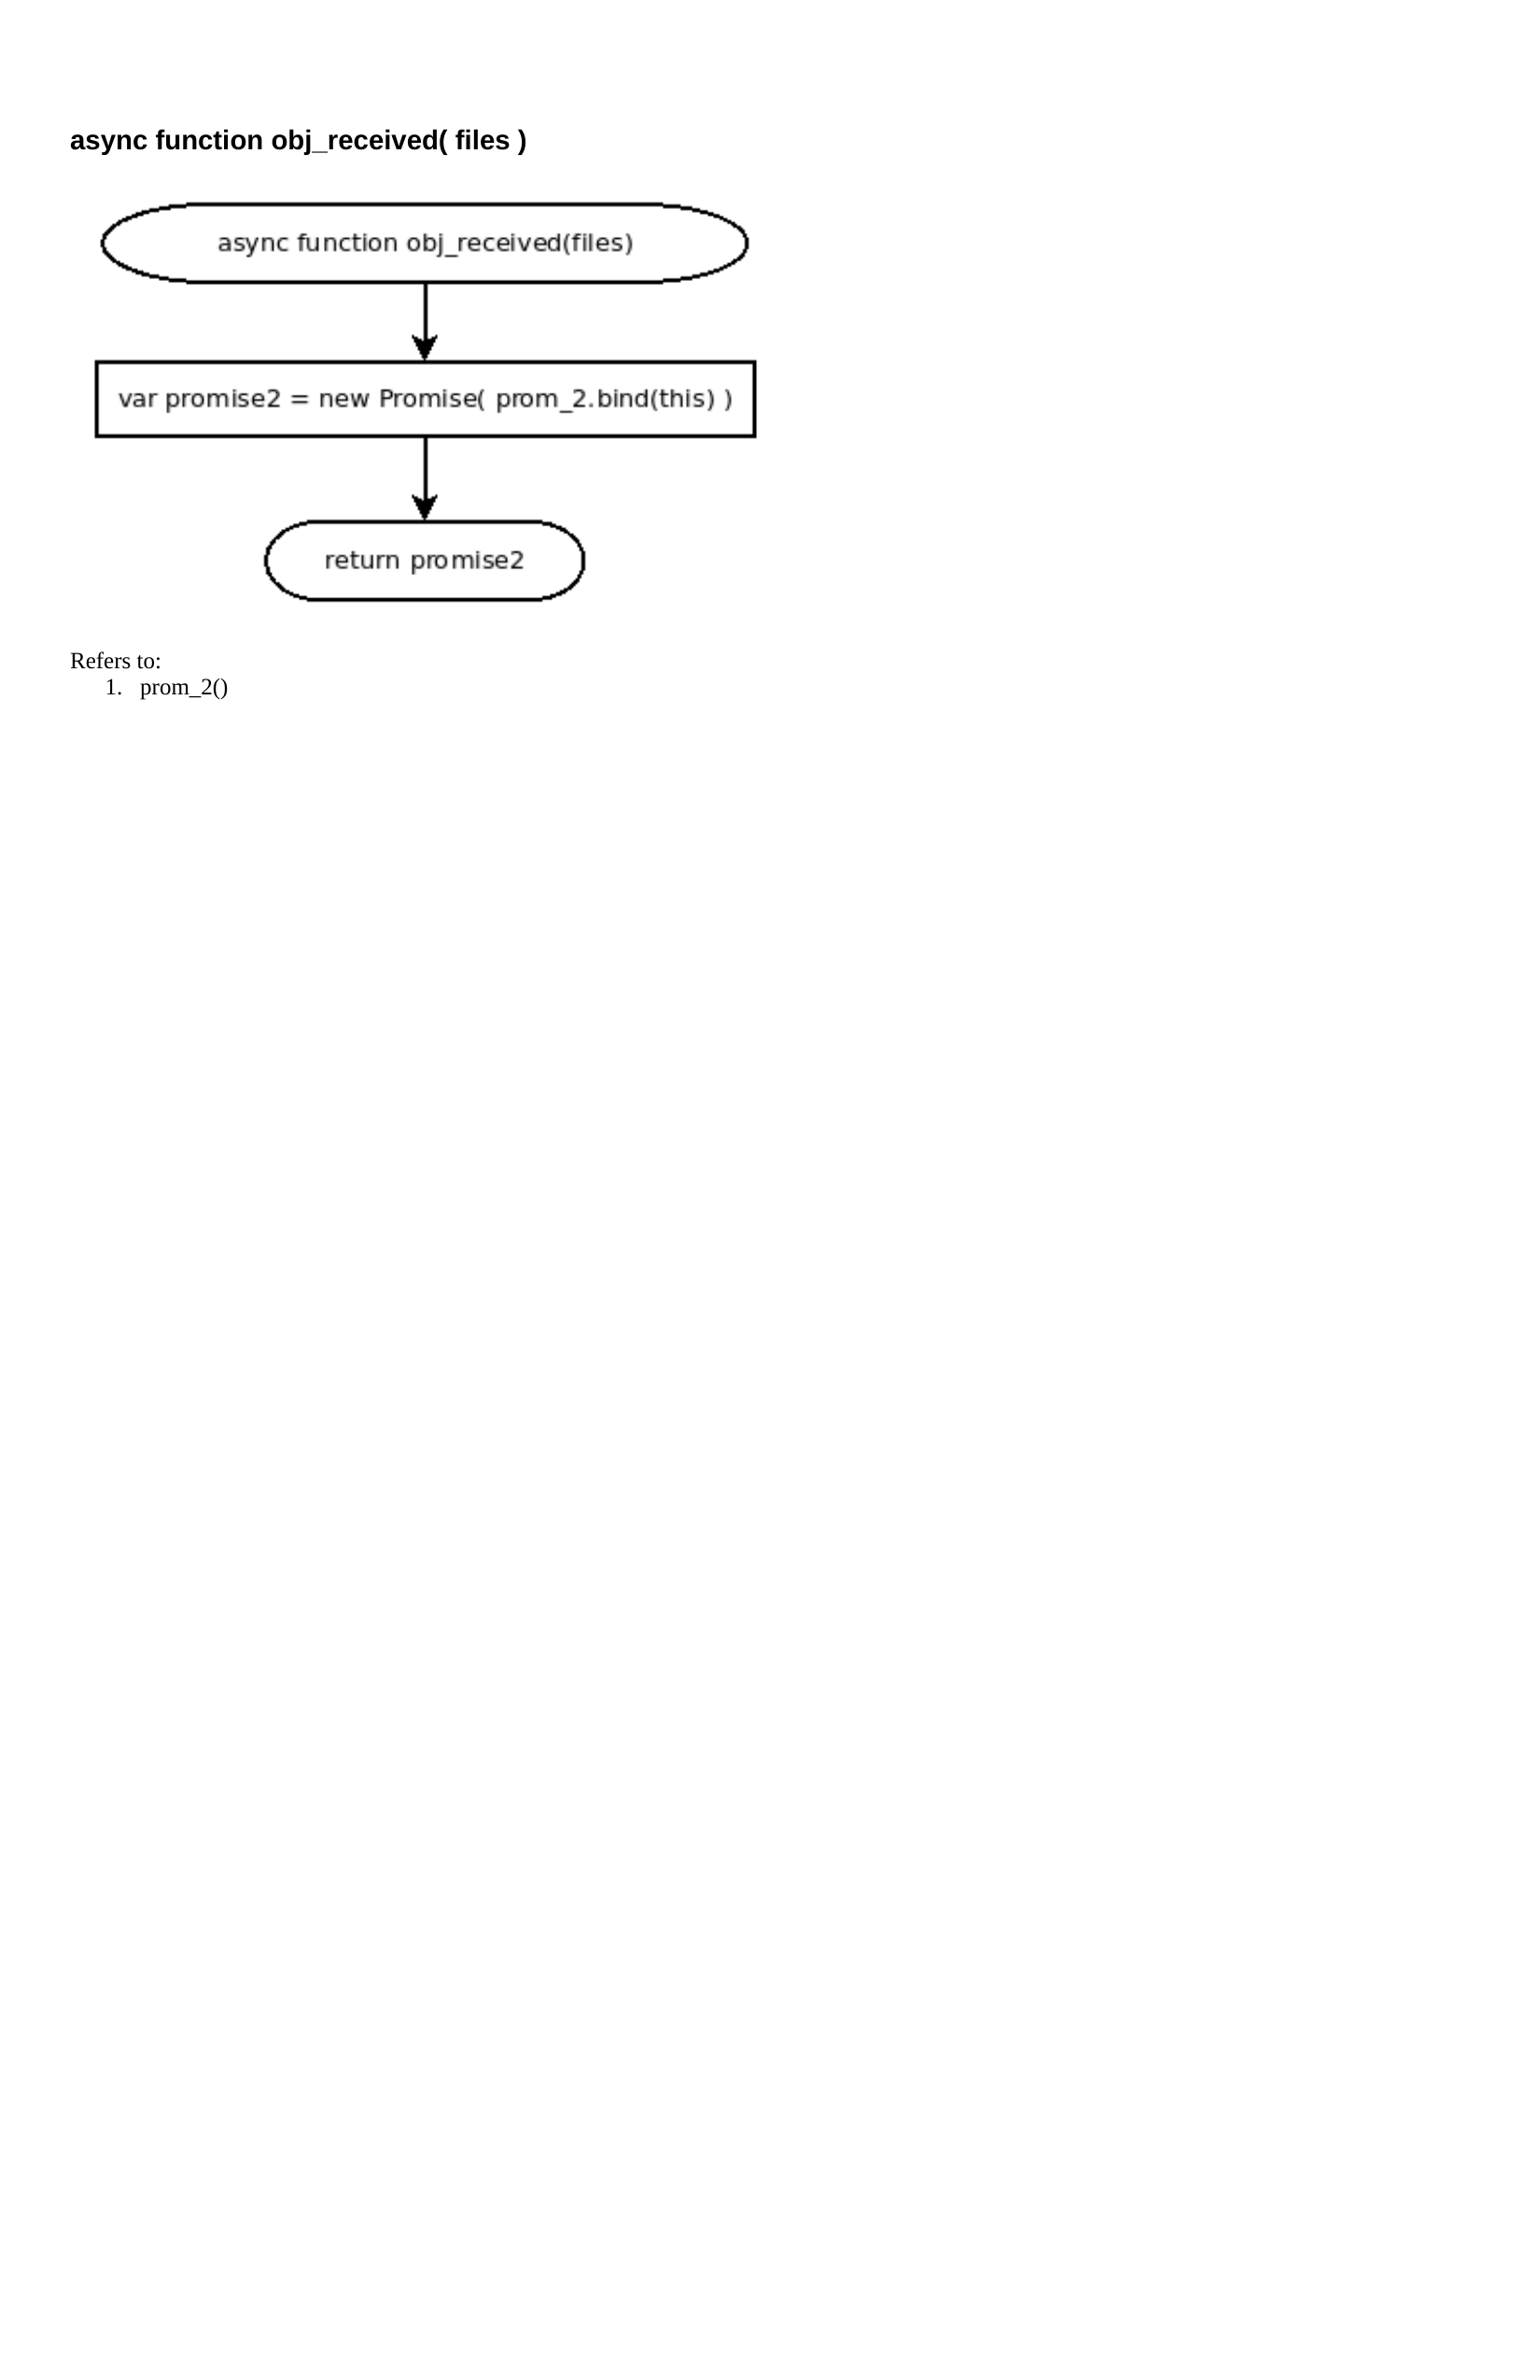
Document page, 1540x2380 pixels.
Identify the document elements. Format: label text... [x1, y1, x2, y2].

picture [70, 193, 778, 620]
list prom_2() [105, 673, 1478, 700]
text Refers to: [70, 647, 1478, 673]
subtitle async function obj_received( files ) [70, 124, 1478, 155]
